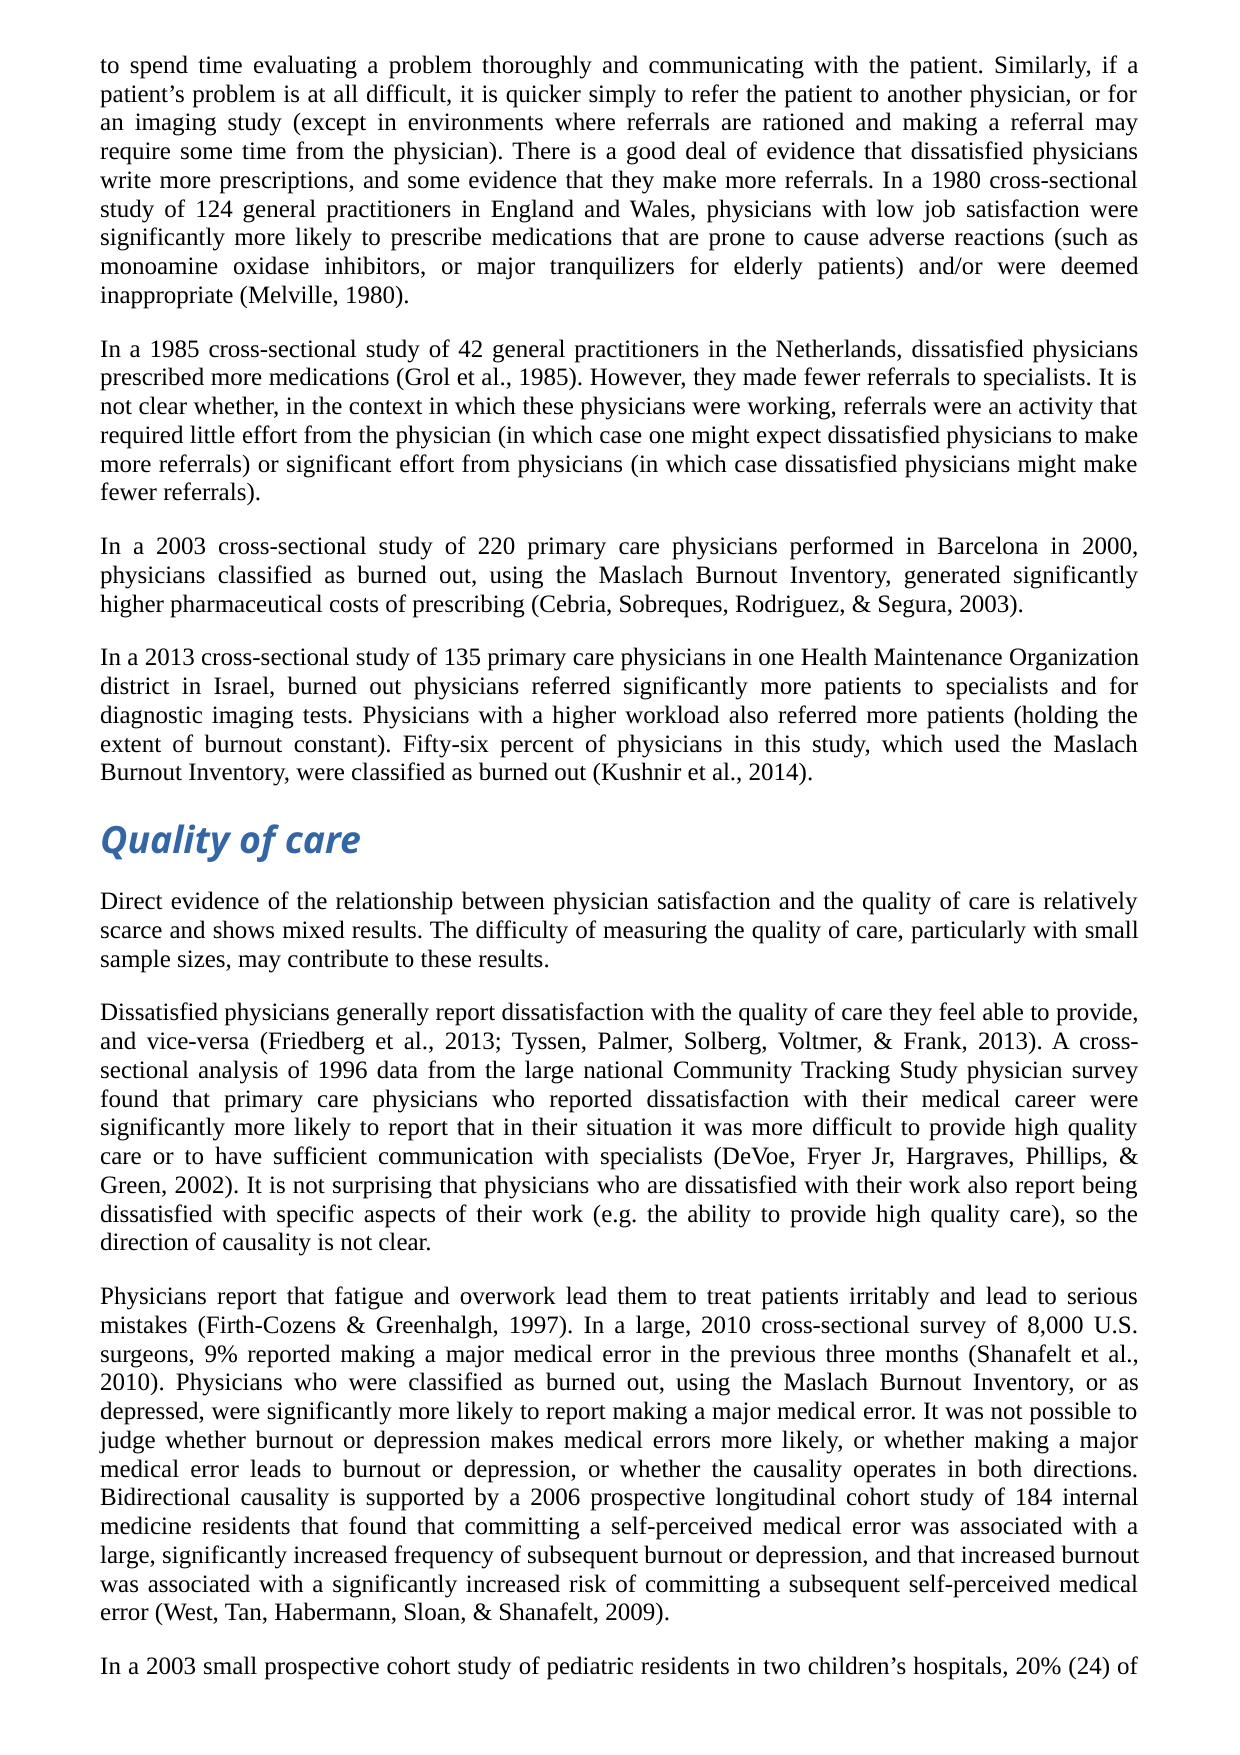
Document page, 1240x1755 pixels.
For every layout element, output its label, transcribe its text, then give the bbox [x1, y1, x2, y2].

text to spend time evaluating a problem thoroughly and communicating with the patient. Similarly, if a patient’s problem is at all difficult, it is quicker simply to refer the patient to another physician, or for an imaging study (except in environments where referrals are rationed and making a referral may require some time from the physician). There is a good deal of evidence that dissatisfied physicians write more prescriptions, and some evidence that they make more referrals. In a 1980 cross-sectional study of 124 general practitioners in England and Wales, physicians with low job satisfaction were significantly more likely to prescribe medications that are prone to cause adverse reactions (such as monoamine oxidase inhibitors, or major tranquilizers for elderly patients) and/or were deemed inappropriate (Melville, 1980). [100, 50, 1139, 309]
text In a 2003 small prospective cohort study of pediatric residents in two children’s hospitals, 20% (24) of [100, 1651, 1139, 1680]
text In a 2013 cross-sectional study of 135 primary care physicians in one Health Maintenance Organization district in Israel, burned out physicians referred significantly more patients to specialists and for diagnostic imaging tests. Physicians with a higher workload also referred more patients (holding the extent of burnout constant). Fifty-six percent of physicians in this study, which used the Maslach Burnout Inventory, were classified as burned out (Kushnir et al., 2014). [100, 642, 1139, 786]
text In a 1985 cross-sectional study of 42 general practitioners in the Netherlands, dissatisfied physicians prescribed more medications (Grol et al., 1985). However, they made fewer referrals to specialists. It is not clear whether, in the context in which these physicians were working, referrals were an activity that required little effort from the physician (in which case one might expect dissatisfied physicians to make more referrals) or significant effort from physicians (in which case dissatisfied physicians might make fewer referrals). [100, 334, 1139, 506]
text Direct evidence of the relationship between physician satisfaction and the quality of care is relatively scarce and shows mixed results. The difficulty of measuring the quality of care, particularly with small sample sizes, may contribute to these results. [100, 886, 1139, 972]
text In a 2003 cross-sectional study of 220 primary care physicians performed in Barcelona in 2000, physicians classified as burned out, using the Maslach Burnout Inventory, generated significantly higher pharmaceutical costs of prescribing (Cebria, Sobreques, Rodriguez, & Segura, 2003). [100, 531, 1139, 617]
text Dissatisfied physicians generally report dissatisfaction with the quality of care they feel able to provide, and vice-versa (Friedberg et al., 2013; Tyssen, Palmer, Solberg, Voltmer, & Frank, 2013). A cross-sectional analysis of 1996 data from the large national Community Tracking Study physician survey found that primary care physicians who reported dissatisfaction with their medical career were significantly more likely to report that in their situation it was more difficult to provide high quality care or to have sufficient communication with specialists (DeVoe, Fryer Jr, Hargraves, Phillips, & Green, 2002). It is not surprising that physicians who are dissatisfied with their work also report being dissatisfied with specific aspects of their work (e.g. the ability to provide high quality care), so the direction of causality is not clear. [100, 997, 1139, 1256]
text Physicians report that fatigue and overwork lead them to treat patients irritably and lead to serious mistakes (Firth-Cozens & Greenhalgh, 1997). In a large, 2010 cross-sectional survey of 8,000 U.S. surgeons, 9% reported making a major medical error in the previous three months (Shanafelt et al., 2010). Physicians who were classified as burned out, using the Maslach Burnout Inventory, or as depressed, were significantly more likely to report making a major medical error. It was not possible to judge whether burnout or depression makes medical errors more likely, or whether making a major medical error leads to burnout or depression, or whether the causality operates in both directions. Bidirectional causality is supported by a 2006 prospective longitudinal cohort study of 184 internal medicine residents that found that committing a self-perceived medical error was associated with a large, significantly increased frequency of subsequent burnout or depression, and that increased burnout was associated with a significantly increased risk of committing a subsequent self-perceived medical error (West, Tan, Habermann, Sloan, & Shanafelt, 2009). [100, 1281, 1139, 1626]
subtitle Quality of care [265, 824, 1139, 861]
subtitle Quality of care [100, 824, 273, 861]
